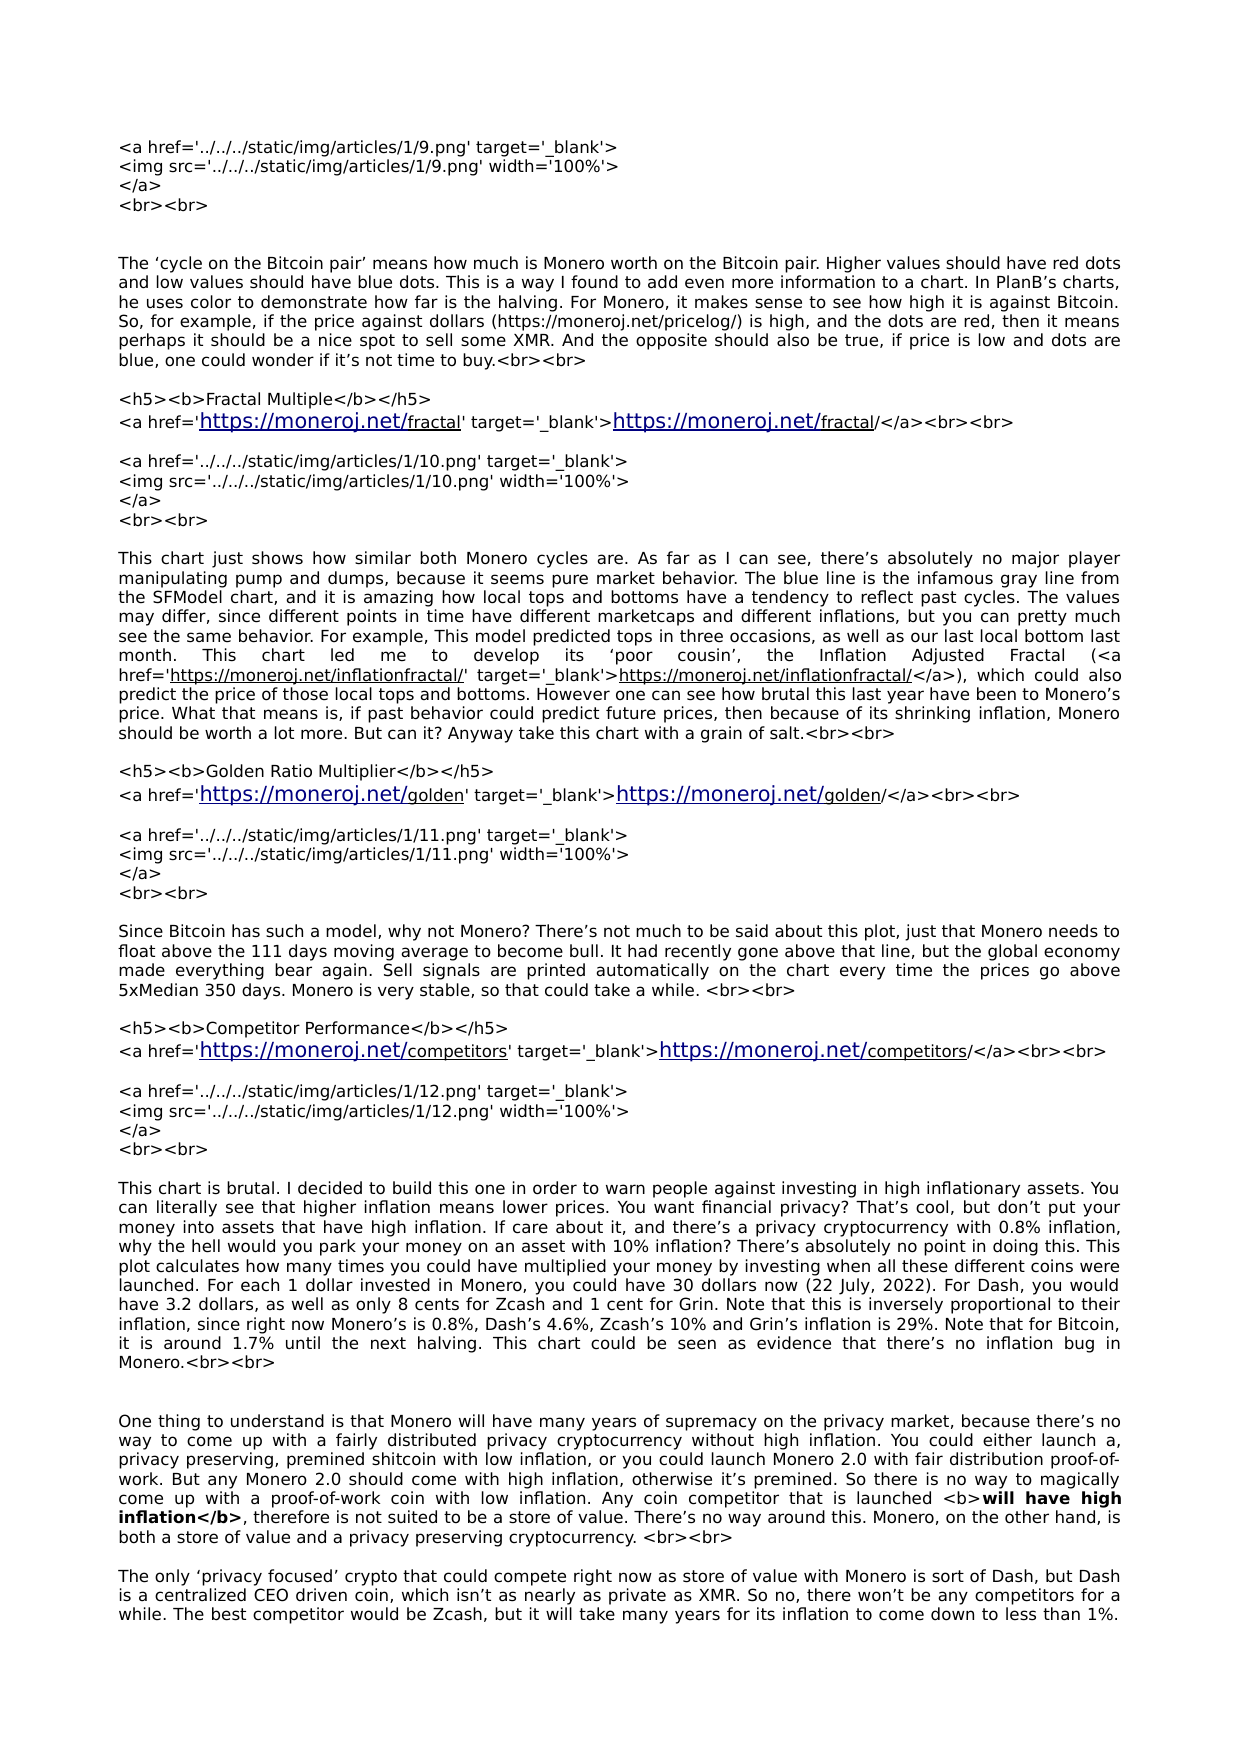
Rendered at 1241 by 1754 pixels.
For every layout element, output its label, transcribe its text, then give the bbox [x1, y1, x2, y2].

text </a> [118, 491, 1122, 511]
text This chart just shows how similar both Monero cycles are. As far as I can see, there’s absolutely no major player manipulating pump and dumps, because it seems pure market behavior. The blue line is the infamous gray line from the SFModel chart, and it is amazing how local tops and bottoms have a tendency to reflect past cycles. The values may differ, since different points in time have different marketcaps and different inflations, but you can pretty much see the same behavior. For example, This model predicted tops in three occasions, as well as our last local bottom last month. This chart led me to develop its ‘poor cousin’, the Inflation Adjusted Fractal (<a href='https://moneroj.net/inflationfractal/' target='_blank'>https://moneroj.net/inflationfractal/</a>), which could also predict the price of those local tops and bottoms. However one can see how brutal this last year have been to Monero’s price. What that means is, if past behavior could predict future prices, then because of its shrinking inflation, Monero should be worth a lot more. But can it? Anyway take this chart with a grain of salt.<br><br> [118, 549, 1122, 743]
text <br><br> [118, 196, 1122, 215]
text <img src='../../../static/img/articles/1/12.png' width='100%'> [118, 1102, 1122, 1121]
text </a> [118, 864, 1122, 883]
text <img src='../../../static/img/articles/1/10.png' width='100%'> [118, 472, 1122, 491]
text </a> [118, 1121, 1122, 1140]
text <h5><b>Golden Ratio Multiplier</b></h5> [118, 762, 1122, 782]
text <a href='https://moneroj.net/competitors' target='_blank'>https://moneroj.net/competitors/</a><br><br> [118, 1038, 1122, 1063]
text <br><br> [118, 1140, 1122, 1160]
text </a> [118, 176, 1122, 196]
text <img src='../../../static/img/articles/1/11.png' width='100%'> [118, 845, 1122, 864]
text <a href='../../../static/img/articles/1/11.png' target='_blank'> [118, 825, 1122, 845]
text <br><br> [118, 511, 1122, 530]
text <a href='../../../static/img/articles/1/10.png' target='_blank'> [118, 452, 1122, 472]
text <a href='https://moneroj.net/golden' target='_blank'>https://moneroj.net/golden/</a><br><br> [118, 782, 1122, 806]
text Since Bitcoin has such a model, why not Monero? There’s not much to be said about this plot, just that Monero needs to float above the 111 days moving average to become bull. It had recently gone above that line, but the global economy made everything bear again. Sell signals are printed automatically on the chart every time the prices go above 5xMedian 350 days. Monero is very stable, so that could take a while. <br><br> [118, 922, 1122, 1000]
text The only ‘privacy focused’ crypto that could compete right now as store of value with Monero is sort of Dash, but Dash is a centralized CEO driven coin, which isn’t as nearly as private as XMR. So no, there won’t be any competitors for a while. The best competitor would be Zcash, but it will take many years for its inflation to come down to less than 1%. [118, 1567, 1122, 1625]
text One thing to understand is that Monero will have many years of supremacy on the privacy market, because there’s no way to come up with a fairly distributed privacy cryptocurrency without high inflation. You could either launch a, privacy preserving, premined shitcoin with low inflation, or you could launch Monero 2.0 with fair distribution proof-of-work. But any Monero 2.0 should come with high inflation, otherwise it’s premined. So there is no way to magically come up with a proof-of-work coin with low inflation. Any coin competitor that is launched <b>will have high inflation</b>, therefore is not suited to be a store of value. There’s no way around this. Monero, on the other hand, is both a store of value and a privacy preserving cryptocurrency. <br><br> [118, 1412, 1122, 1547]
text <a href='../../../static/img/articles/1/12.png' target='_blank'> [118, 1082, 1122, 1102]
text <a href='https://moneroj.net/fractal' target='_blank'>https://moneroj.net/fractal/</a><br><br> [118, 409, 1122, 433]
text <a href='../../../static/img/articles/1/9.png' target='_blank'> [118, 137, 1122, 157]
text The ‘cycle on the Bitcoin pair’ means how much is Monero worth on the Bitcoin pair. Higher values should have red dots and low values should have blue dots. This is a way I found to add even more information to a chart. In PlanB’s charts, he uses color to demonstrate how far is the halving. For Monero, it makes sense to see how high it is against Bitcoin. So, for example, if the price against dollars (https://moneroj.net/pricelog/) is high, and the dots are red, then it means perhaps it should be a nice spot to sell some XMR. And the opposite should also be true, if price is low and dots are blue, one could wonder if it’s not time to buy.<br><br> [118, 254, 1122, 370]
text <br><br> [118, 883, 1122, 903]
text <img src='../../../static/img/articles/1/9.png' width='100%'> [118, 157, 1122, 176]
text This chart is brutal. I decided to build this one in order to warn people against investing in high inflationary assets. You can literally see that higher inflation means lower prices. You want financial privacy? That’s cool, but don’t put your money into assets that have high inflation. If care about it, and there’s a privacy cryptocurrency with 0.8% inflation, why the hell would you park your money on an asset with 10% inflation? There’s absolutely no point in doing this. This plot calculates how many times you could have multiplied your money by investing when all these different coins were launched. For each 1 dollar invested in Monero, you could have 30 dollars now (22 July, 2022). For Dash, you would have 3.2 dollars, as well as only 8 cents for Zcash and 1 cent for Grin. Note that this is inversely proportional to their inflation, since right now Monero’s is 0.8%, Dash’s 4.6%, Zcash’s 10% and Grin’s inflation is 29%. Note that for Bitcoin, it is around 1.7% until the next halving. This chart could be seen as evidence that there’s no inflation bug in Monero.<br><br> [118, 1179, 1122, 1373]
text <h5><b>Competitor Performance</b></h5> [118, 1019, 1122, 1038]
text <h5><b>Fractal Multiple</b></h5> [118, 389, 1122, 409]
